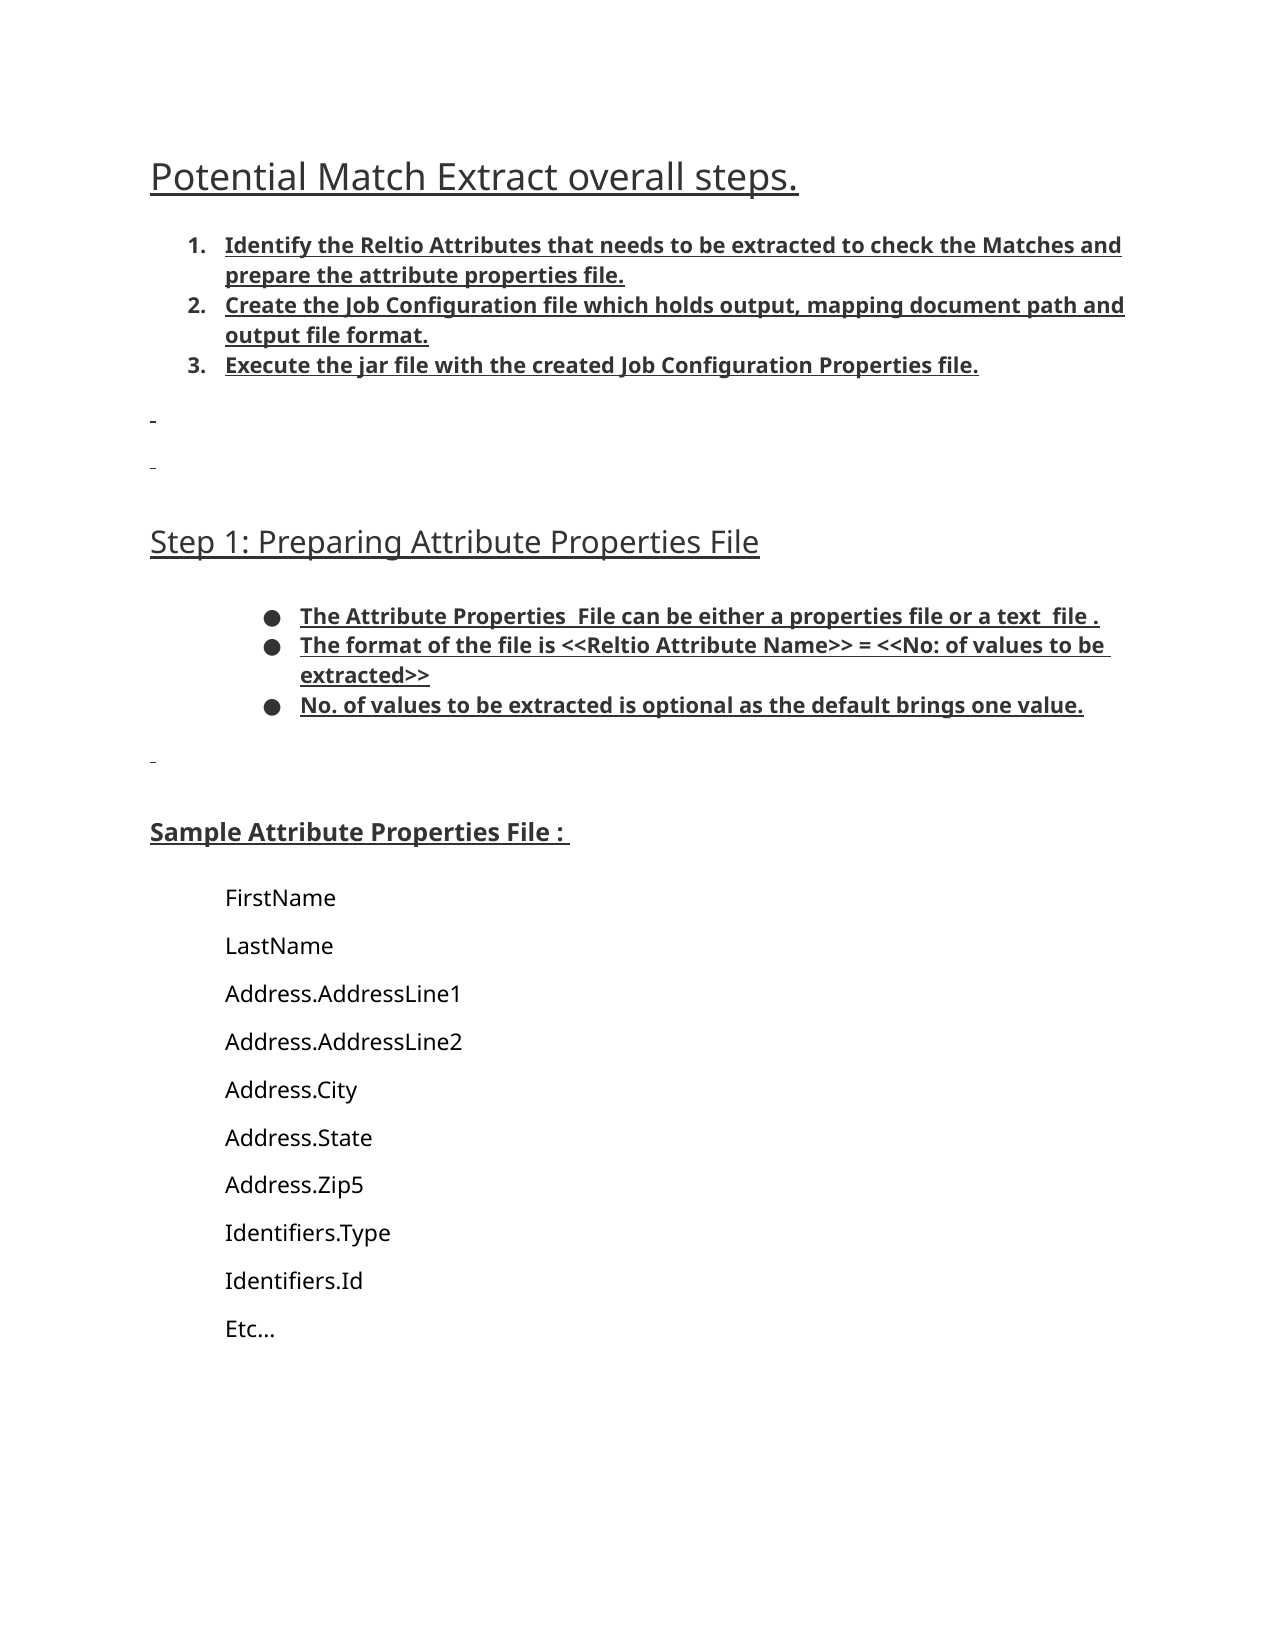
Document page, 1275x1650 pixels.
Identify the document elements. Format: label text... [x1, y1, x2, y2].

text Identifiers.Type [225, 1217, 1125, 1249]
list No. of values to be extracted is optional as the default brings one value. [262, 690, 1125, 720]
list Create the Job Configuration file which holds output, mapping document path and output file format. [187, 290, 1125, 349]
text Address.City [225, 1074, 1125, 1105]
list The format of the file is <<Reltio Attribute Name>> = <<No: of values to be extracted>> [262, 631, 1125, 690]
text FirstName [225, 882, 1125, 913]
text Address.AddressLine2 [225, 1026, 1125, 1057]
list The Attribute Properties File can be either a properties file or a text file . [262, 601, 1125, 631]
text Identifiers.Id [225, 1265, 1125, 1297]
subtitle Potential Match Extract overall steps. [150, 150, 1125, 201]
subtitle Step 1: Preparing Attribute Properties File [150, 520, 1125, 563]
text Address.AddressLine1 [225, 978, 1125, 1009]
text Etc… [225, 1313, 1125, 1344]
text LastName [225, 930, 1125, 961]
list Execute the jar file with the created Job Configuration Properties file. [187, 349, 1125, 379]
list Identify the Reltio Attributes that needs to be extracted to check the Matches and prepare the attribute properties file. [187, 230, 1125, 290]
subtitle Sample Attribute Properties File : [150, 814, 1125, 848]
text Address.Zip5 [225, 1169, 1125, 1201]
text Address.State [225, 1122, 1125, 1153]
